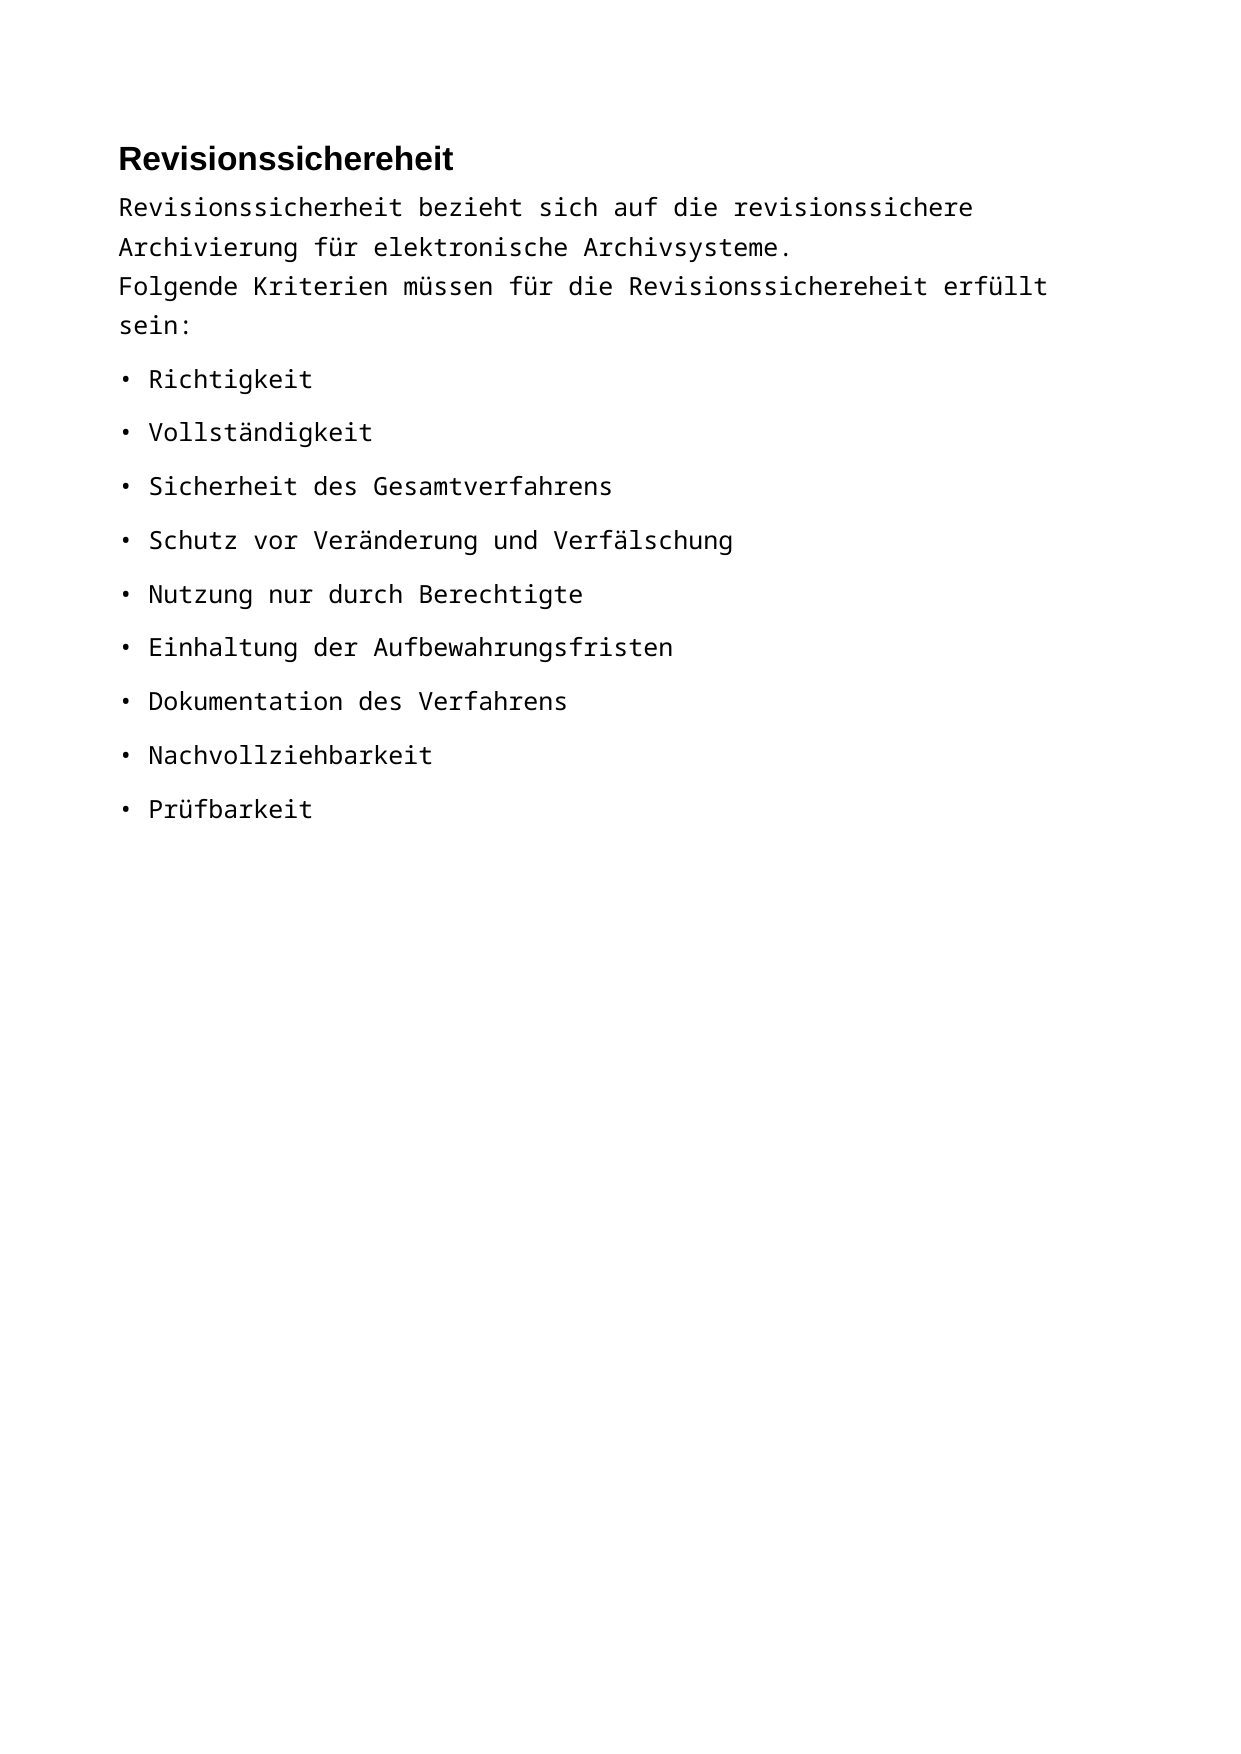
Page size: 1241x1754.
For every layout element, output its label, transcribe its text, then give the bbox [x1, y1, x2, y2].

text Revisionssicherheit bezieht sich auf die revisionssichere Archivierung für elektronische Archivsysteme. Folgende Kriterien müssen für die Revisionssichereheit erfüllt sein: [118, 190, 1122, 342]
text • Prüfbarkeit [118, 791, 1122, 825]
text • Vollständigkeit [118, 415, 1122, 449]
text • Nachvollziehbarkeit [118, 738, 1122, 772]
text • Richtigkeit [118, 361, 1122, 395]
subtitle Revisionssichereheit [118, 139, 1122, 178]
text • Sicherheit des Gesamtverfahrens [118, 469, 1122, 503]
text • Dokumentation des Verfahrens [118, 684, 1122, 718]
text • Nutzung nur durch Berechtigte [118, 576, 1122, 610]
text • Schutz vor Veränderung und Verfälschung [118, 523, 1122, 557]
text • Einhaltung der Aufbewahrungsfristen [118, 630, 1122, 664]
